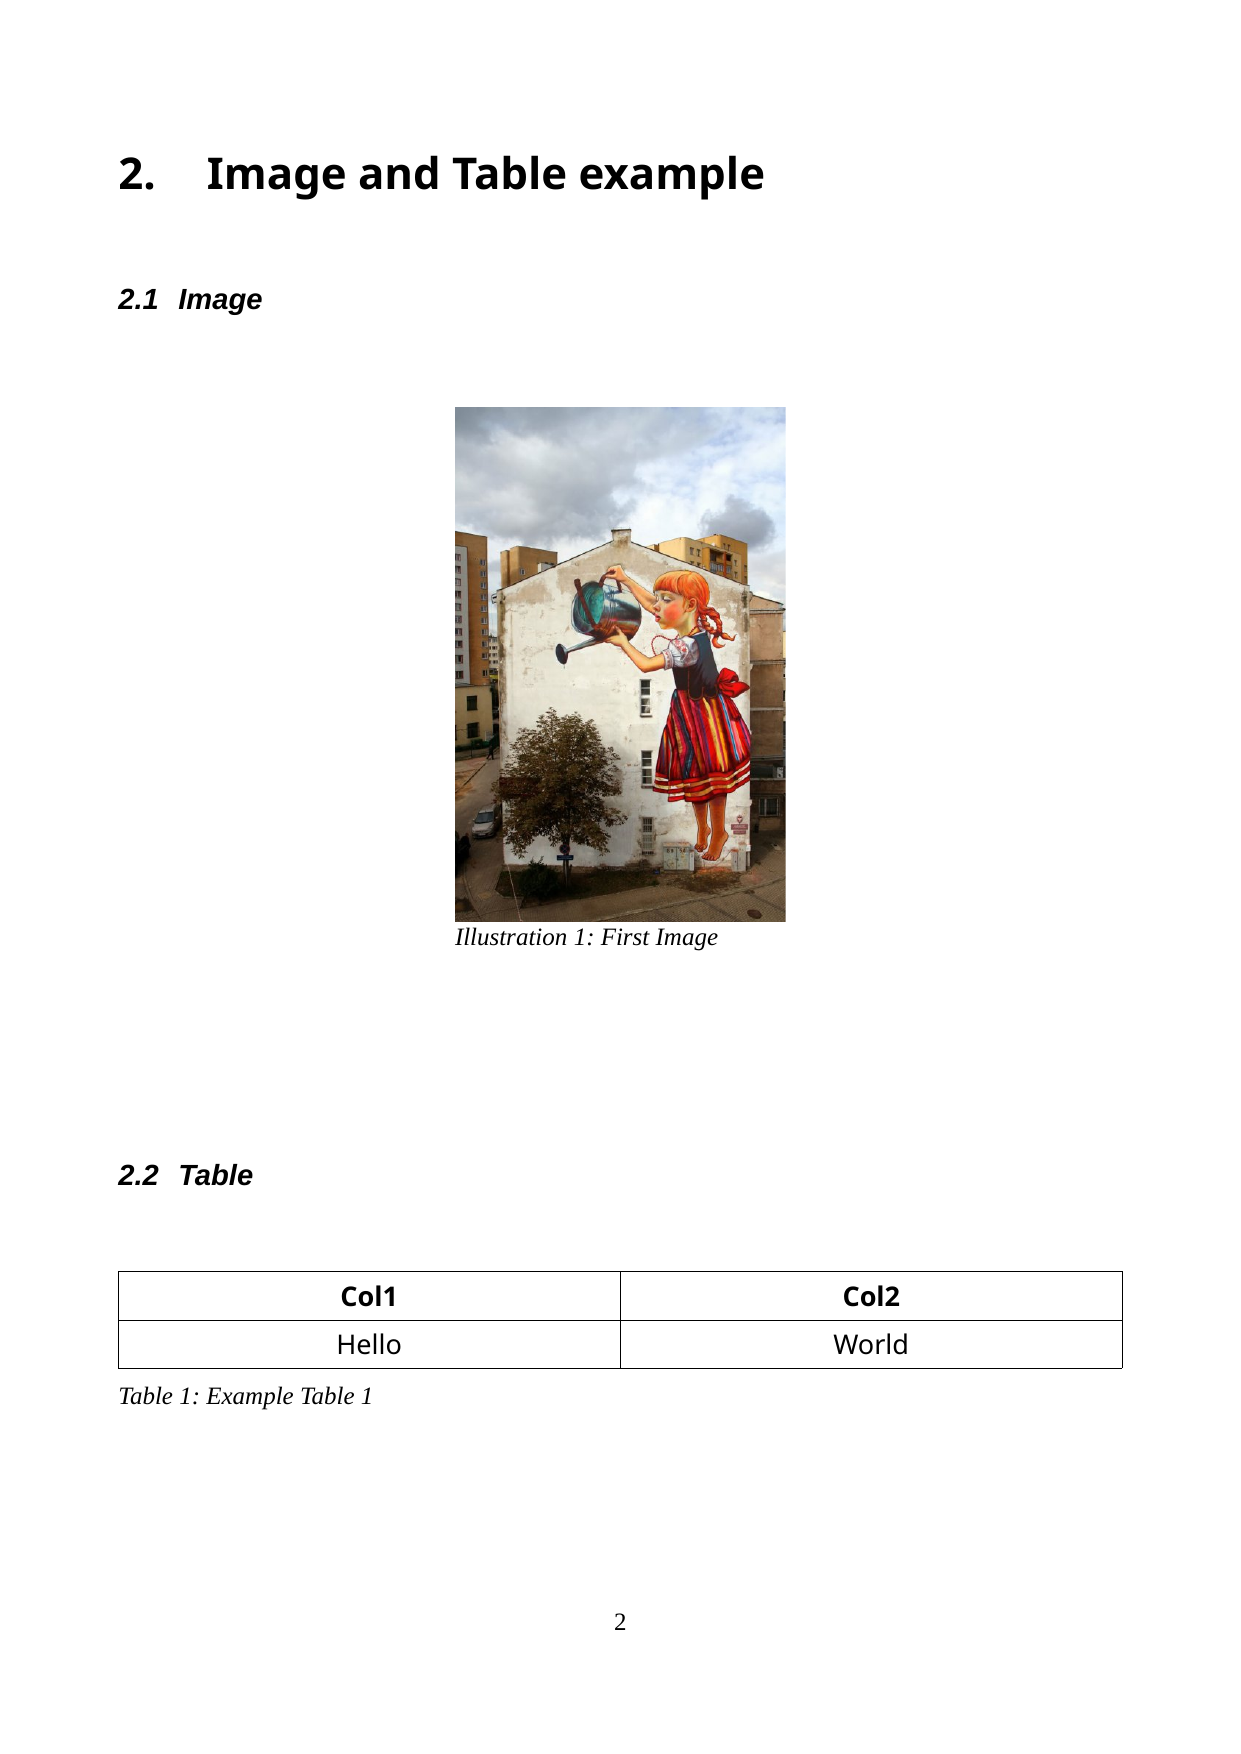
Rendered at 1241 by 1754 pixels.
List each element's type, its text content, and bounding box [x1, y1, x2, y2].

subtitle Image and Table example [118, 143, 1122, 202]
table_header Col2 [621, 1272, 1122, 1320]
picture [455, 407, 786, 922]
table_cell World [621, 1321, 1122, 1368]
text Table 1: Example Table 1 [118, 1381, 1122, 1409]
table_header Col1 [119, 1272, 620, 1320]
subtitle Table [118, 1158, 1122, 1192]
subtitle Image [118, 282, 1122, 316]
table_cell Hello [119, 1321, 620, 1368]
text Illustration 1: First Image [455, 922, 785, 951]
